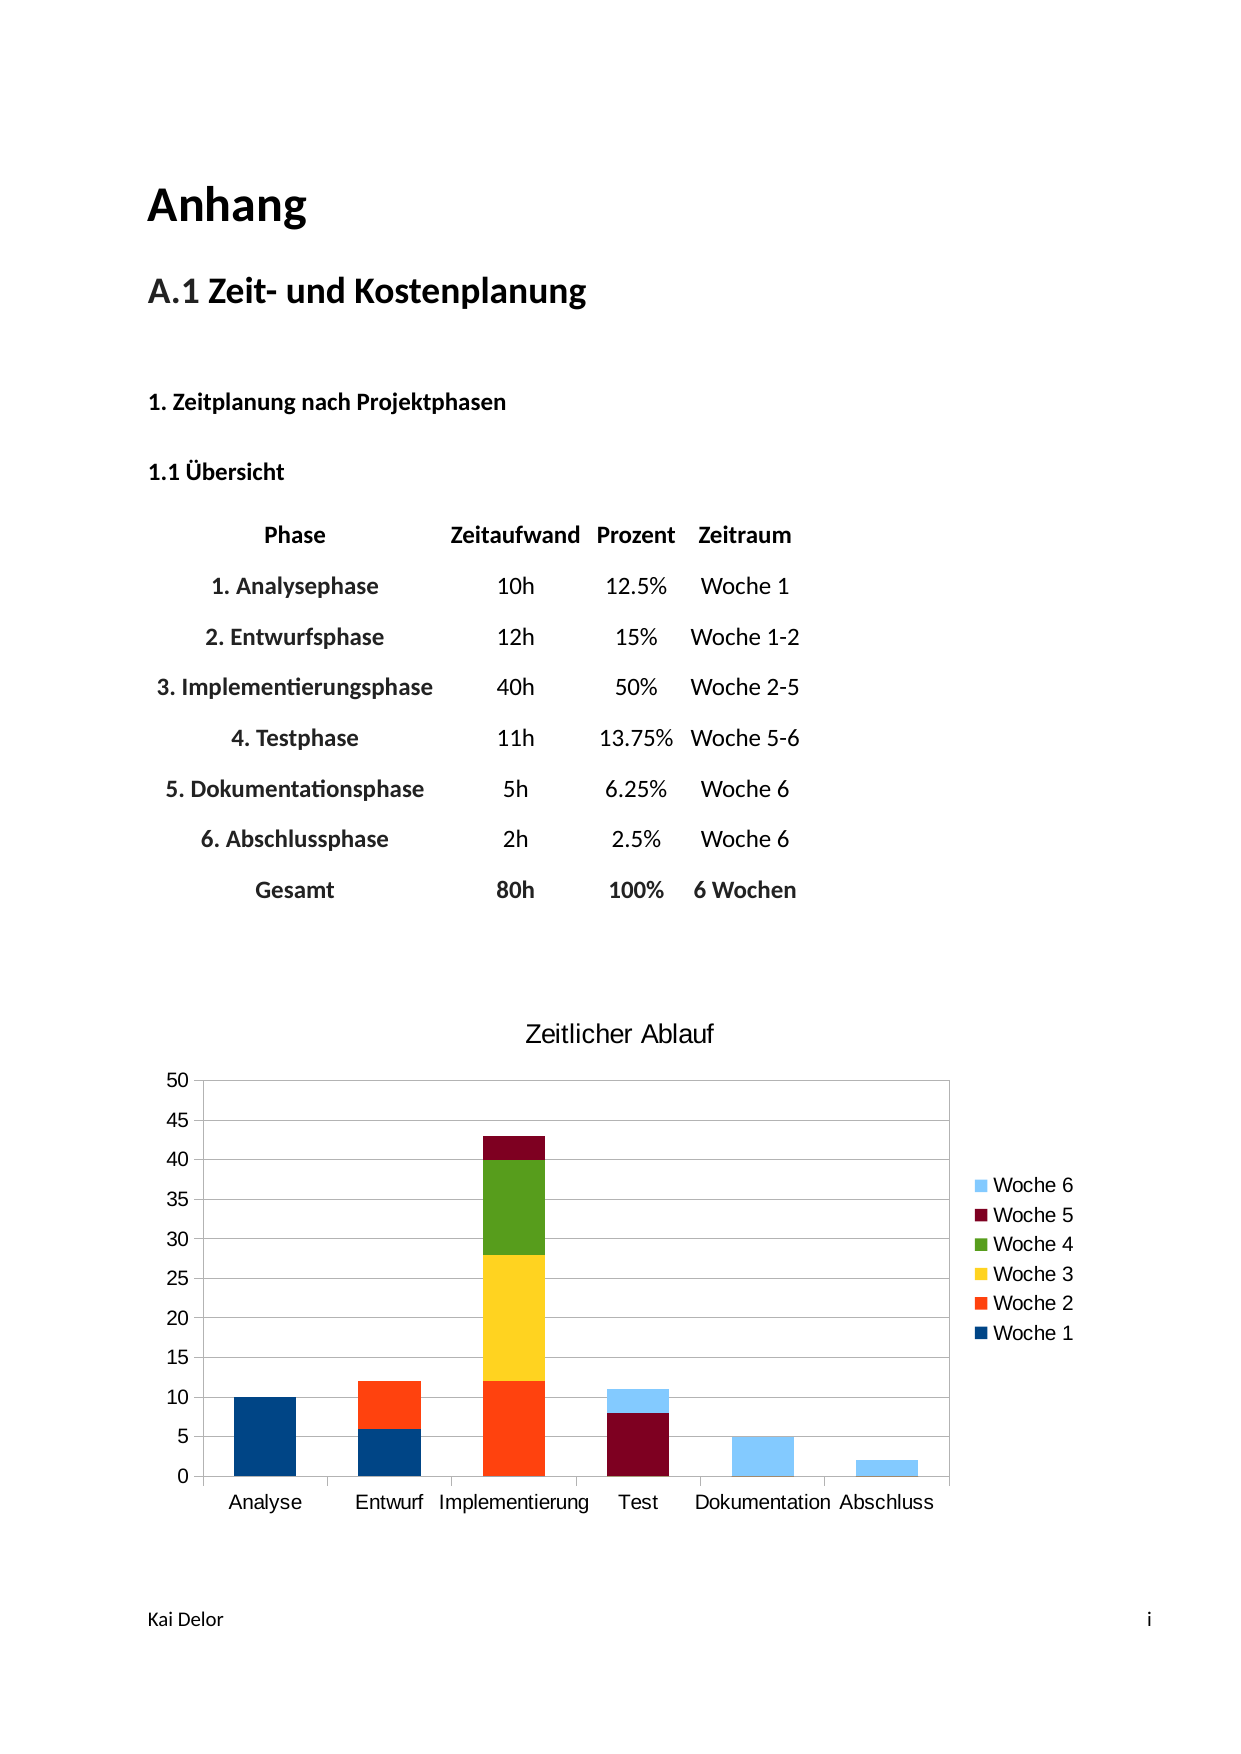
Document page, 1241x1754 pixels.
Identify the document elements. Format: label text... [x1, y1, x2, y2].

table_cell 5. Dokumentationsphase [148, 770, 442, 820]
table_cell 12h [442, 618, 589, 668]
table_cell 50% [589, 669, 683, 719]
table_cell 6 Wochen [683, 871, 807, 922]
table_cell Woche 6 [683, 770, 807, 820]
table_cell Woche 6 [683, 820, 807, 871]
table_cell Woche 1-2 [683, 618, 807, 668]
table_cell 6.25% [589, 770, 683, 820]
table_cell 2.5% [589, 820, 683, 871]
table_cell 80h [442, 871, 589, 922]
table_cell 6. Abschlussphase [148, 820, 442, 871]
table_cell 11h [442, 719, 589, 770]
table_header Zeitaufwand [442, 517, 589, 567]
table_cell 15% [589, 618, 683, 668]
table_cell 13.75% [589, 719, 683, 770]
table_cell 2h [442, 820, 589, 871]
table_cell 12.5% [589, 567, 683, 618]
table_header Phase [148, 517, 442, 567]
table_cell Woche 5-6 [683, 719, 807, 770]
table_cell 10h [442, 567, 589, 618]
subtitle Anhang [148, 173, 1152, 234]
text 1.1 Übersicht [148, 456, 1152, 487]
table_cell 100% [589, 871, 683, 922]
table_cell 3. Implementierungsphase [148, 669, 442, 719]
table_cell Woche 1 [683, 567, 807, 618]
table_cell 4. Testphase [148, 719, 442, 770]
table_cell 2. Entwurfsphase [148, 618, 442, 668]
subtitle A.1 Zeit- und Kostenplanung [148, 267, 1152, 313]
table_cell 1. Analysephase [148, 567, 442, 618]
table_header Zeitraum [683, 517, 807, 567]
table_cell Woche 2-5 [683, 669, 807, 719]
table_cell 40h [442, 669, 589, 719]
table_header Prozent [589, 517, 683, 567]
subtitle 1. Zeitplanung nach Projektphasen [148, 386, 1152, 416]
table_cell Gesamt [148, 871, 442, 922]
table_cell 5h [442, 770, 589, 820]
